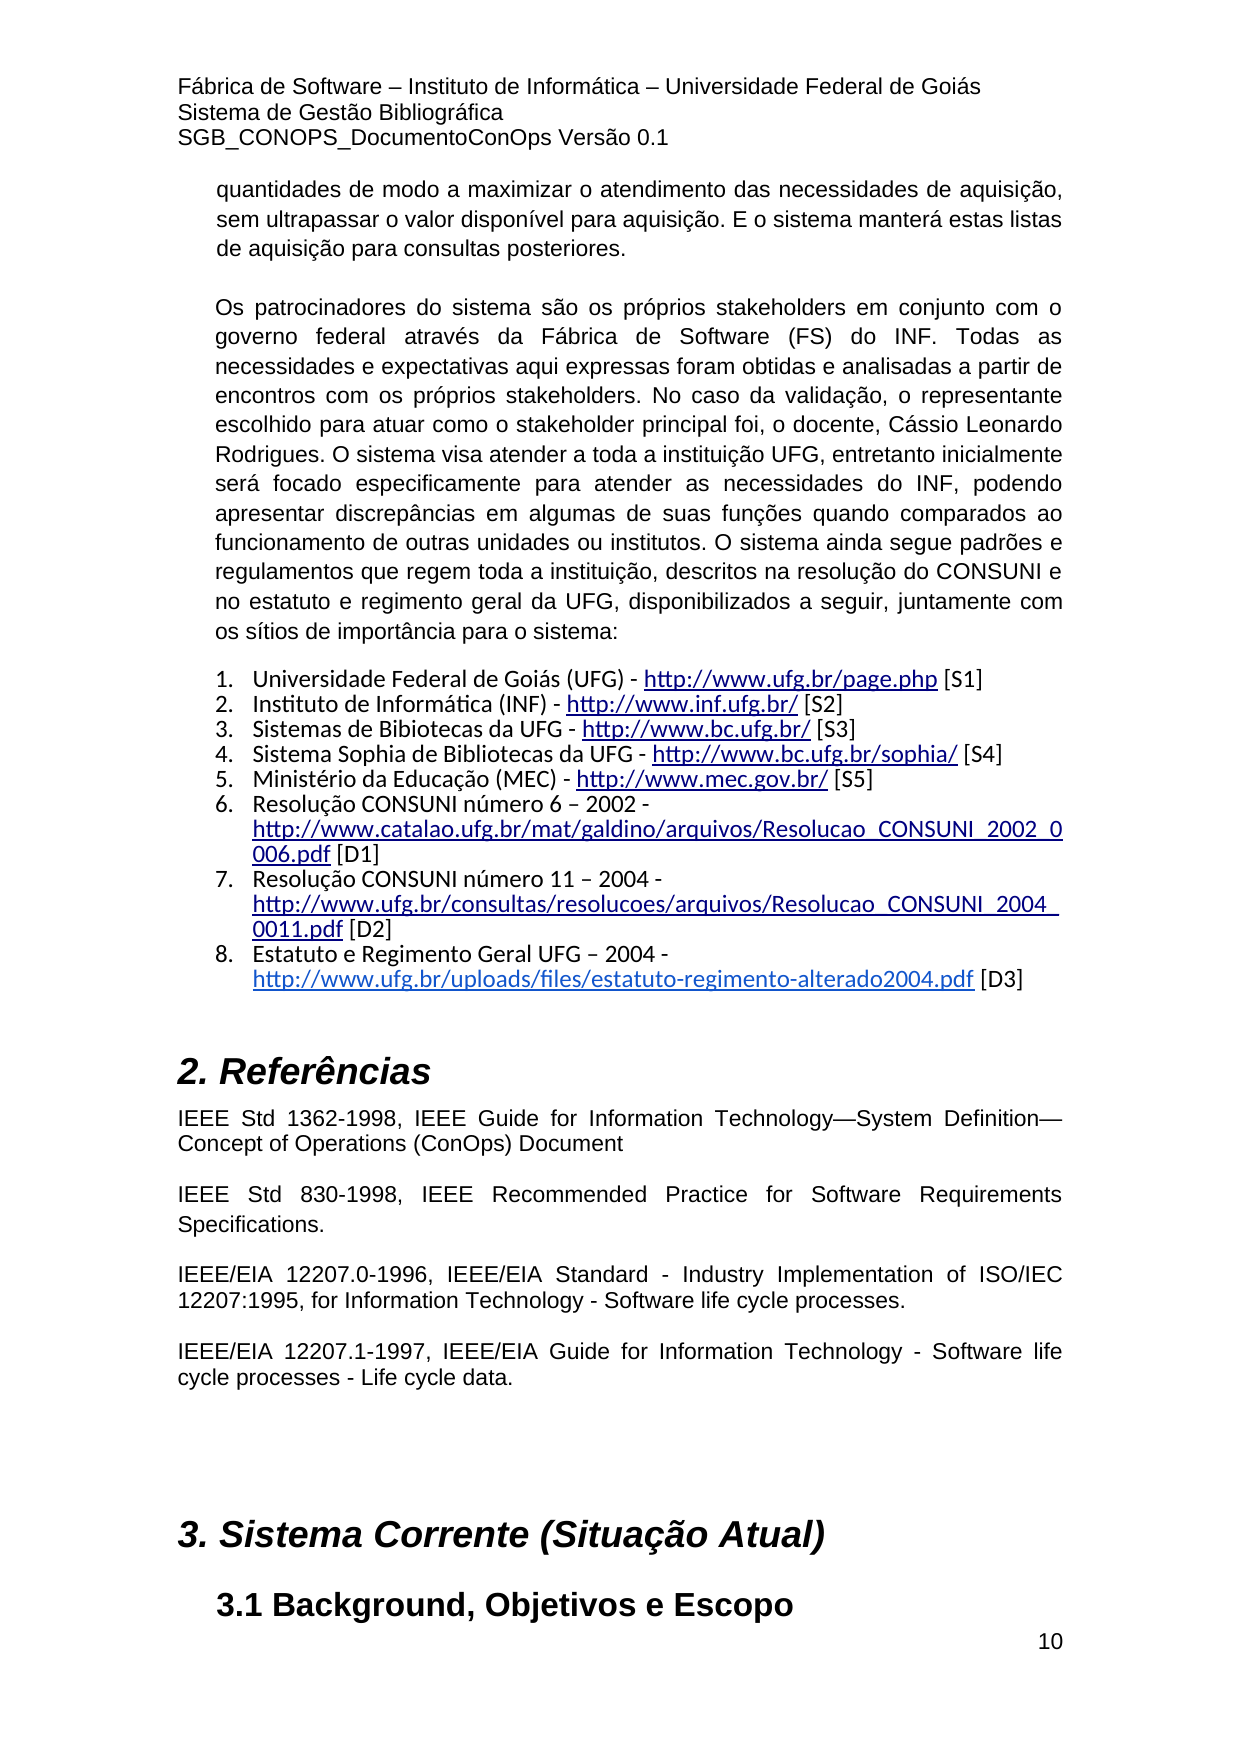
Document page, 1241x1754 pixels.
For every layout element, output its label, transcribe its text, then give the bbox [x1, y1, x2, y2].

subtitle 2. Referências [177, 1051, 1063, 1093]
list Sistema Sophia de Bibliotecas da UFG - http://www.bc.ufg.br/sophia/ [S4] [215, 744, 1063, 769]
text IEEE/EIA 12207.1-1997, IEEE/EIA Guide for Information Technology - Software life cycle processes - Life cycle data. [177, 1338, 1063, 1390]
text Os patrocinadores do sistema são os próprios stakeholders em conjunto com o governo federal através da Fábrica de Software (FS) do INF. Todas as necessidades e expectativas aqui expressas foram obtidas e analisadas a partir de encontros com os próprios stakeholders. No caso da validação, o representante escolhido para atuar como o stakeholder principal foi, o docente, Cássio Leonardo Rodrigues. O sistema visa atender a toda a instituição UFG, entretanto inicialmente será focado especificamente para atender as necessidades do INF, podendo apresentar discrepâncias em algumas de suas funções quando comparados ao funcionamento de outras unidades ou institutos. O sistema ainda segue padrões e regulamentos que regem toda a instituição, descritos na resolução do CONSUNI e no estatuto e regimento geral da UFG, disponibilizados a seguir, juntamente com os sítios de importância para o sistema: [215, 294, 1063, 644]
list Universidade Federal de Goiás (UFG) - http://www.ufg.br/page.php [S1] [215, 669, 1063, 694]
subtitle 3. Sistema Corrente (Situação Atual) [177, 1513, 1063, 1555]
list Instituto de Informática (INF) - http://www.inf.ufg.br/ [S2] [215, 694, 1063, 719]
text IEEE Std 1362-1998, IEEE Guide for Information Technology—System Definition— Concept of Operations (ConOps) Document [177, 1105, 1063, 1156]
list Resolução CONSUNI número 6 – 2002 - http://www.catalao.ufg.br/mat/galdino/arquivos/Resolucao_CONSUNI_2002_0006.pdf [D1] [215, 794, 1063, 869]
list Estatuto e Regimento Geral UFG – 2004 - http://www.ufg.br/uploads/files/estatuto-regimento-alterado2004.pdf [D3] [215, 944, 1063, 994]
list Resolução CONSUNI número 11 – 2004 - http://www.ufg.br/consultas/resolucoes/arquivos/Resolucao_CONSUNI_2004_0011.pdf [D2] [215, 869, 1063, 944]
text IEEE Std 830-1998, IEEE Recommended Practice for Software Requirements Specifications. [177, 1182, 1063, 1237]
list Sistemas de Bibiotecas da UFG - http://www.bc.ufg.br/ [S3] [215, 719, 1063, 744]
text IEEE/EIA 12207.0-1996, IEEE/EIA Standard - Industry Implementation of ISO/IEC 12207:1995, for Information Technology - Software life cycle processes. [177, 1262, 1063, 1313]
text quantidades de modo a maximizar o atendimento das necessidades de aquisição, sem ultrapassar o valor disponível para aquisição. E o sistema manterá estas listas de aquisição para consultas posteriores. [216, 177, 1063, 261]
subtitle 3.1 Background, Objetivos e Escopo [216, 1587, 1063, 1624]
list Ministério da Educação (MEC) - http://www.mec.gov.br/ [S5] [215, 769, 1063, 794]
